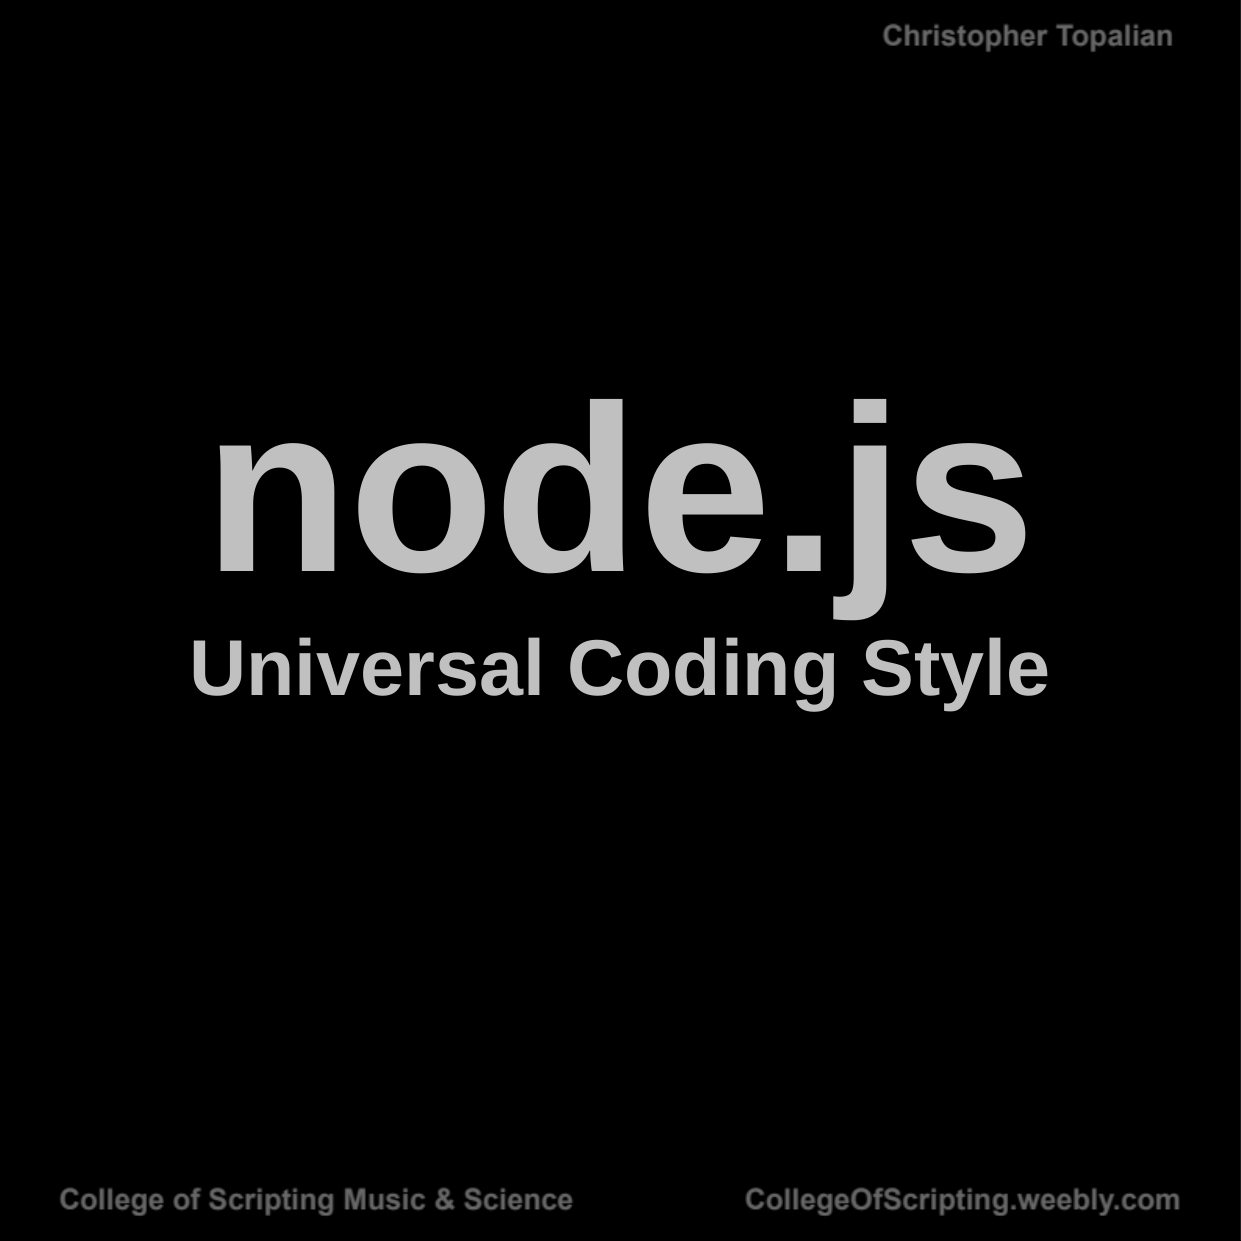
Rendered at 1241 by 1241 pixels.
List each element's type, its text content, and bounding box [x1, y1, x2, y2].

text Universal Coding Style [75, 621, 1166, 712]
text node.js [75, 348, 1166, 621]
